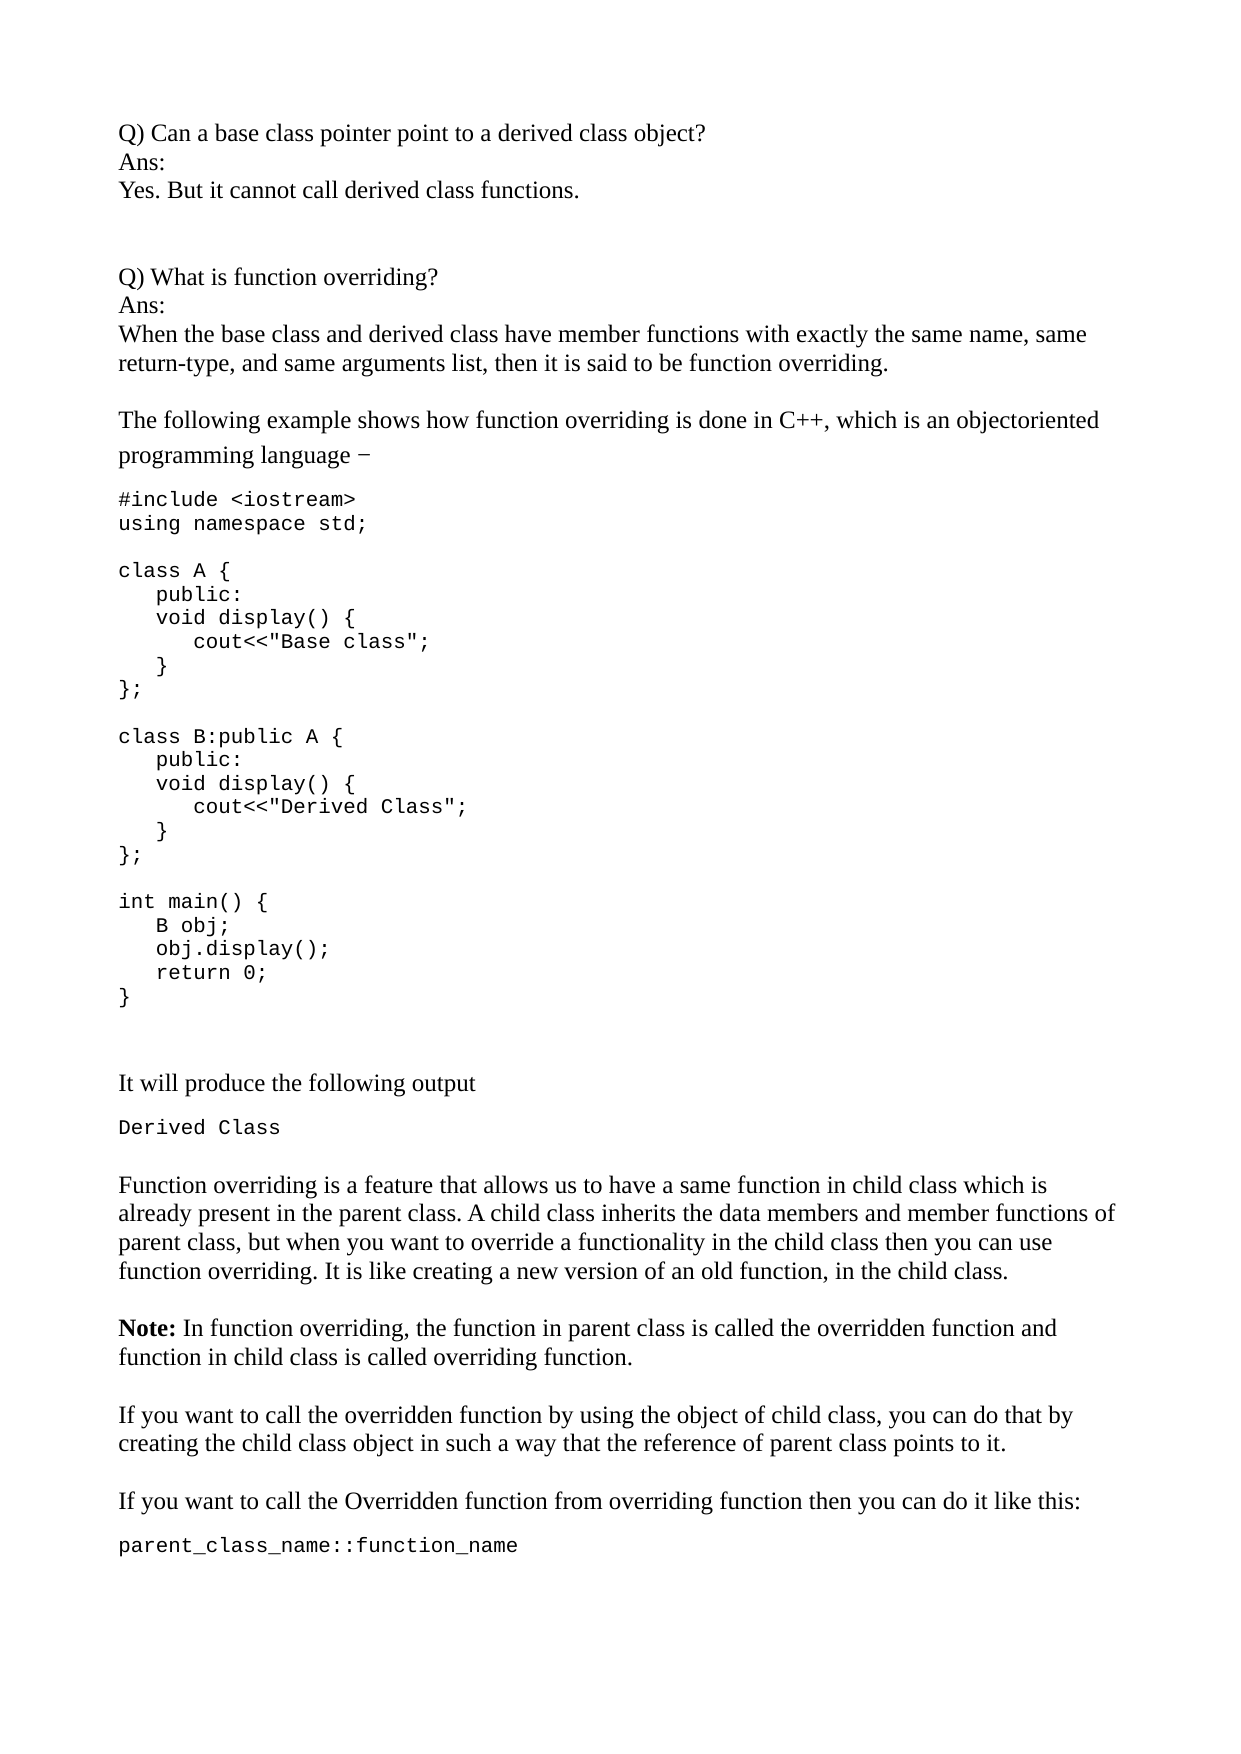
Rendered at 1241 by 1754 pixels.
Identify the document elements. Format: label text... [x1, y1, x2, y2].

text cout<<"Base class"; [118, 631, 1122, 655]
text using namespace std; [118, 513, 1122, 536]
text cout<<"Derived Class"; [118, 797, 1122, 820]
text class A { [118, 560, 1122, 584]
text public: [118, 749, 1122, 773]
text void display() { [118, 607, 1122, 631]
text void display() { [118, 773, 1122, 797]
text #include <iostream> [118, 489, 1122, 513]
text Ans: [118, 147, 1122, 176]
text }; [118, 678, 1122, 702]
text return 0; [118, 962, 1122, 986]
text obj.display(); [118, 938, 1122, 962]
text If you want to call the Overridden function from overriding function then you can do it like this: [118, 1486, 1122, 1515]
text } [118, 820, 1122, 844]
text } [118, 986, 1122, 1009]
text Ans: [118, 291, 1122, 319]
text Q) What is function overriding? [118, 262, 1122, 291]
text The following example shows how function overriding is done in C++, which is an objectoriented programming language − [118, 406, 1122, 469]
text When the base class and derived class have member functions with exactly the same name, same return-type, and same arguments list, then it is said to be function overriding. [118, 319, 1122, 377]
text class B:public A { [118, 726, 1122, 749]
text If you want to call the overridden function by using the object of child class, you can do that by creating the child class object in such a way that the reference of parent class points to it. [118, 1400, 1122, 1457]
text It will produce the following output [118, 1068, 1122, 1096]
text Note: In function overriding, the function in parent class is called the overridden function and function in child class is called overriding function. [118, 1313, 1122, 1371]
text public: [118, 584, 1122, 607]
text Function overriding is a feature that allows us to have a same function in child class which is already present in the parent class. A child class inherits the data members and member functions of parent class, but when you want to override a functionality in the child class then you can use function overriding. It is like creating a new version of an old function, in the child class. [118, 1170, 1122, 1285]
text Derived Class [118, 1117, 1122, 1140]
text } [118, 655, 1122, 678]
text Q) Can a base class pointer point to a derived class object? [118, 118, 1122, 147]
text parent_class_name::function_name [118, 1535, 1122, 1559]
text B obj; [118, 915, 1122, 938]
text Yes. But it cannot call derived class functions. [118, 176, 1122, 204]
text }; [118, 844, 1122, 867]
text int main() { [118, 891, 1122, 915]
